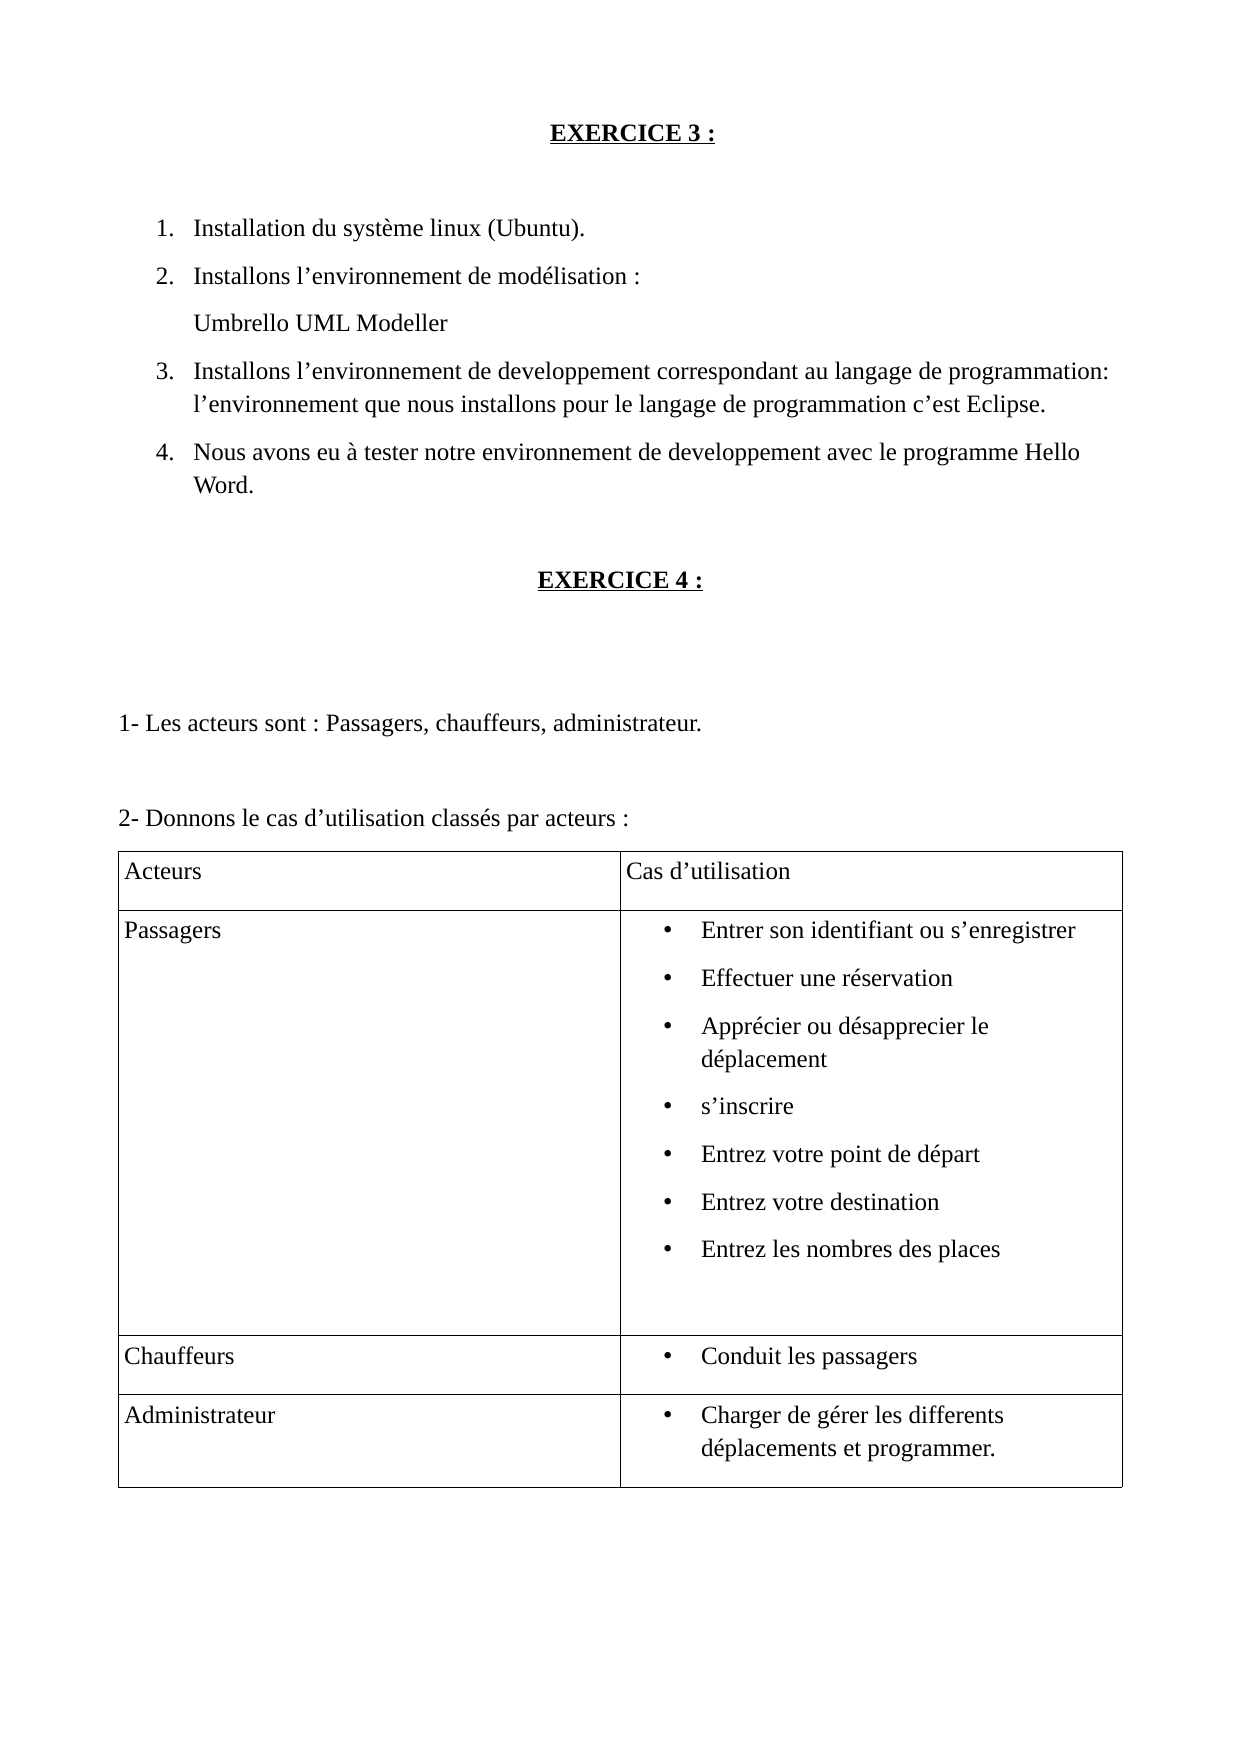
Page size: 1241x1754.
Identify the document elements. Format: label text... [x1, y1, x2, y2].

list Umbrello UML Modeller [156, 308, 1122, 337]
table_cell Chauffeurs [119, 1336, 620, 1394]
text EXERCICE 3 : [118, 118, 1122, 147]
table_cell Conduit les passagers [621, 1336, 1122, 1394]
list Installation du système linux (Ubuntu). [156, 213, 1122, 242]
list Nous avons eu à tester notre environnement de developpement avec le programme Hello Word. [156, 437, 1122, 498]
table_header Cas d’utilisation [621, 852, 1122, 910]
text 2- Donnons le cas d’utilisation classés par acteurs : [118, 803, 1122, 832]
text EXERCICE 4 : [118, 565, 1122, 594]
table_cell Charger de gérer les differents déplacements et programmer. [621, 1395, 1122, 1487]
table_cell Entrer son identifiant ou s’enregistrer Effectuer une réservation Apprécier ou désapprecier le déplacement s’inscrire Entrez votre point de départ Entrez votre destination Entrez les nombres des places [621, 911, 1122, 1335]
table_header Acteurs [119, 852, 620, 910]
table_cell Passagers [119, 911, 620, 1335]
list Installons l’environnement de developpement correspondant au langage de programmation: l’environnement que nous installons pour le langage de programmation c’est Eclipse. [156, 356, 1122, 418]
list Installons l’environnement de modélisation : [156, 261, 1122, 290]
table_cell Administrateur [119, 1395, 620, 1487]
text 1- Les acteurs sont : Passagers, chauffeurs, administrateur. [118, 708, 1122, 737]
